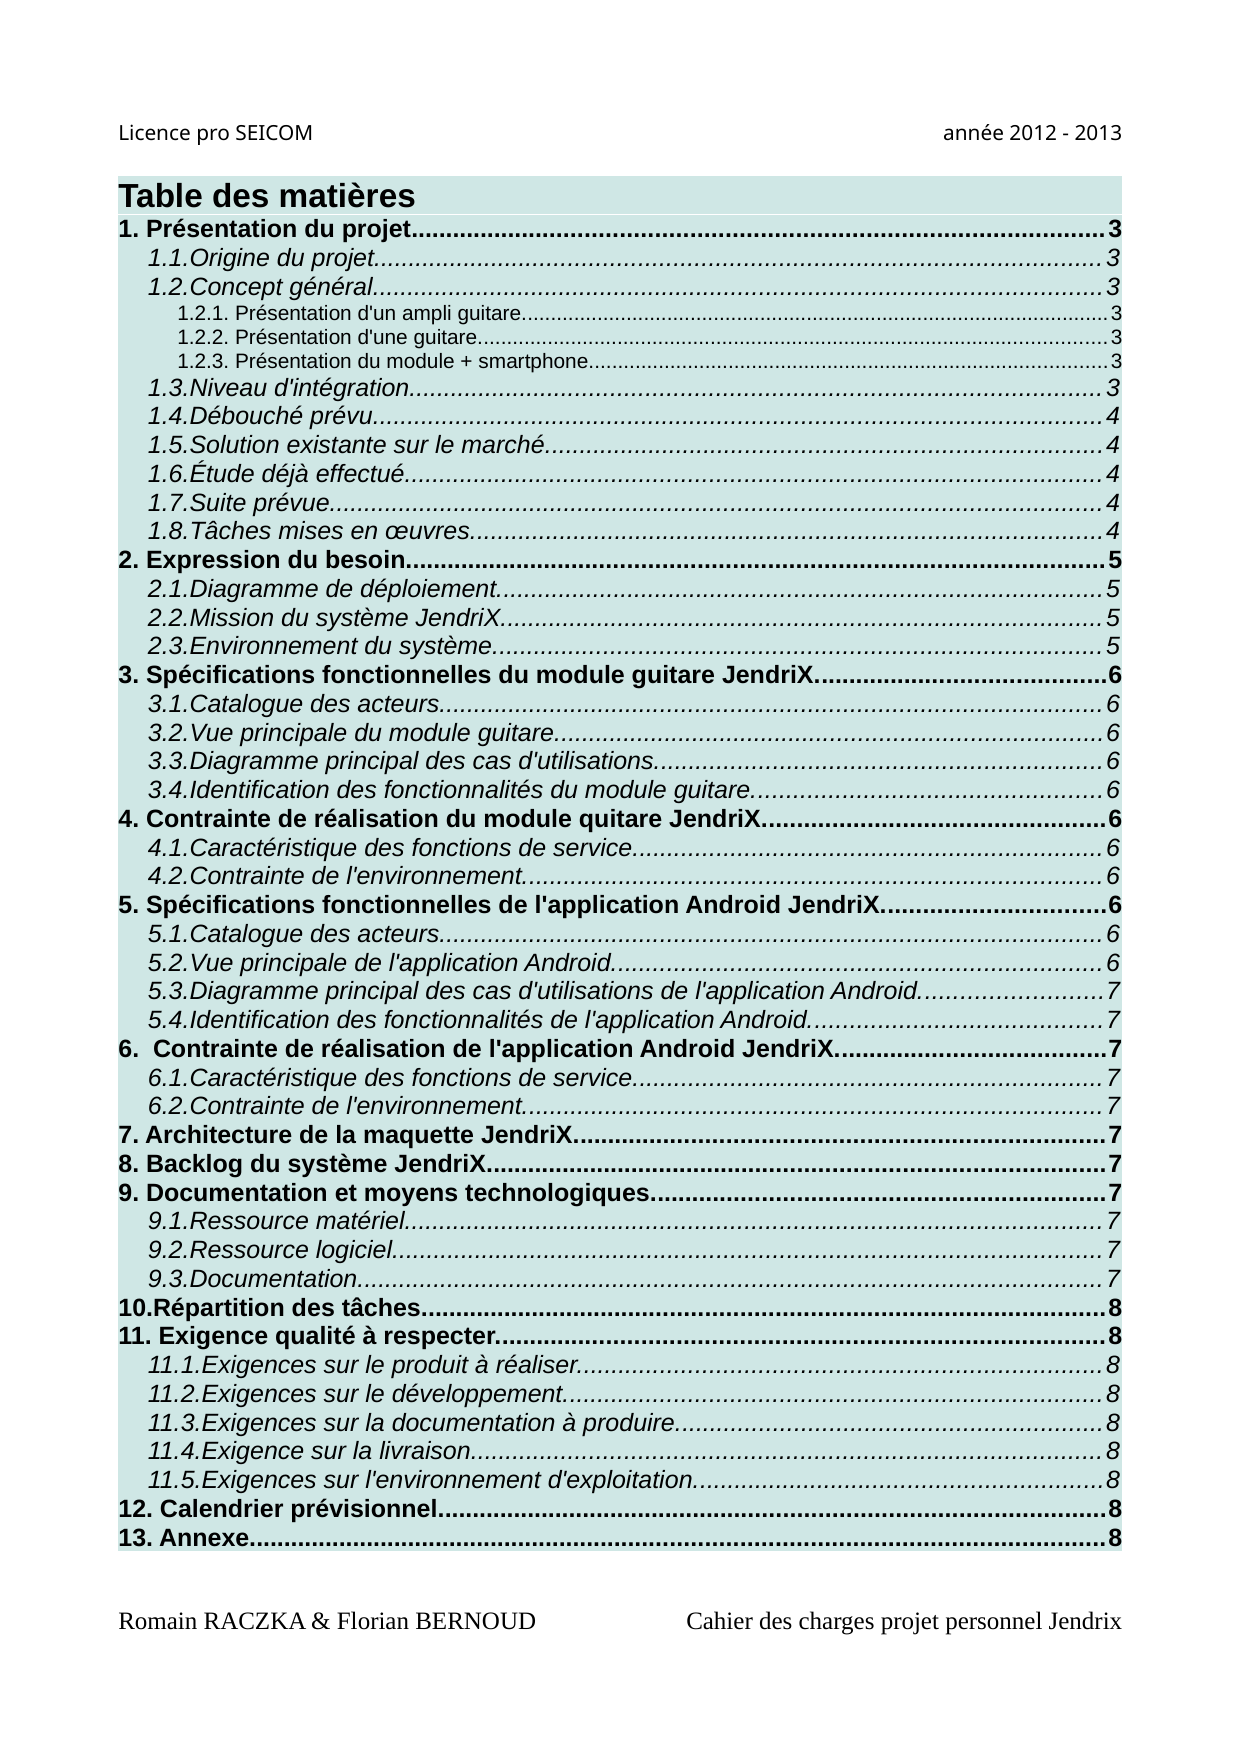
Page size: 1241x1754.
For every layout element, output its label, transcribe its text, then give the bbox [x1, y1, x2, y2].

text 1.5.Solution existante sur le marché. 4 [148, 430, 1122, 459]
text 7. Architecture de la maquette JendriX. 7 [118, 1120, 1122, 1149]
text 11.3.Exigences sur la documentation à produire. 8 [148, 1408, 1122, 1436]
text 5.4.Identification des fonctionnalités de l'application Android. 7 [148, 1005, 1122, 1034]
text 4.2.Contrainte de l'environnement. 6 [148, 861, 1122, 890]
text 9.1.Ressource matériel. 7 [148, 1206, 1122, 1235]
text 5.1.Catalogue des acteurs. 6 [148, 919, 1122, 948]
text 13. Annexe. 8 [118, 1523, 1122, 1551]
text 1.2.1. Présentation d'un ampli guitare. 3 [177, 301, 1122, 325]
text 2.1.Diagramme de déploiement. 5 [148, 574, 1122, 603]
text 6.1.Caractéristique des fonctions de service. 7 [148, 1063, 1122, 1091]
text 11.5.Exigences sur l'environnement d'exploitation. 8 [148, 1465, 1122, 1494]
text 1.6.Étude déjà effectué. 4 [148, 459, 1122, 488]
text 4. Contrainte de réalisation du module quitare JendriX. 6 [118, 804, 1122, 833]
text 3. Spécifications fonctionnelles du module guitare JendriX. 6 [118, 660, 1122, 689]
text 1.7.Suite prévue. 4 [148, 488, 1122, 516]
text 5.2.Vue principale de l'application Android. 6 [148, 948, 1122, 976]
text 1.2.2. Présentation d'une guitare. 3 [177, 325, 1122, 349]
text 2.3.Environnement du système. 5 [148, 631, 1122, 660]
text 3.3.Diagramme principal des cas d'utilisations. 6 [148, 746, 1122, 775]
text 6.2.Contrainte de l'environnement. 7 [148, 1091, 1122, 1120]
text 11.4.Exigence sur la livraison. 8 [148, 1436, 1122, 1465]
text 1.8.Tâches mises en œuvres. 4 [148, 516, 1122, 545]
text 11. Exigence qualité à respecter. 8 [118, 1321, 1122, 1350]
text 3.4.Identification des fonctionnalités du module guitare. 6 [148, 775, 1122, 804]
text 9.2.Ressource logiciel. 7 [148, 1235, 1122, 1264]
text 6. Contrainte de réalisation de l'application Android JendriX. 7 [118, 1034, 1122, 1063]
text 11.2.Exigences sur le développement. 8 [148, 1379, 1122, 1408]
text 2.2.Mission du système JendriX. 5 [148, 603, 1122, 631]
text 3.2.Vue principale du module guitare. 6 [148, 718, 1122, 746]
text 9.3.Documentation. 7 [148, 1264, 1122, 1293]
subtitle Table des matières [118, 176, 1122, 214]
text 1.2.3. Présentation du module + smartphone. 3 [177, 349, 1122, 373]
text 5.3.Diagramme principal des cas d'utilisations de l'application Android. 7 [148, 976, 1122, 1005]
text 1.4.Débouché prévu. 4 [148, 401, 1122, 430]
text 5. Spécifications fonctionnelles de l'application Android JendriX. 6 [118, 890, 1122, 919]
text 12. Calendrier prévisionnel. 8 [118, 1494, 1122, 1523]
text 11.1.Exigences sur le produit à réaliser. 8 [148, 1350, 1122, 1379]
text 1. Présentation du projet 3 [118, 214, 1122, 243]
text 8. Backlog du système JendriX. 7 [118, 1149, 1122, 1178]
text 4.1.Caractéristique des fonctions de service. 6 [148, 833, 1122, 861]
text 2. Expression du besoin. 5 [118, 545, 1122, 574]
text 1.1.Origine du projet 3 [148, 243, 1122, 272]
text 1.3.Niveau d'intégration. 3 [148, 373, 1122, 401]
text 3.1.Catalogue des acteurs. 6 [148, 689, 1122, 718]
text 1.2.Concept général. 3 [148, 272, 1122, 301]
text 9. Documentation et moyens technologiques. 7 [118, 1178, 1122, 1206]
text 10.Répartition des tâches. 8 [118, 1293, 1122, 1321]
